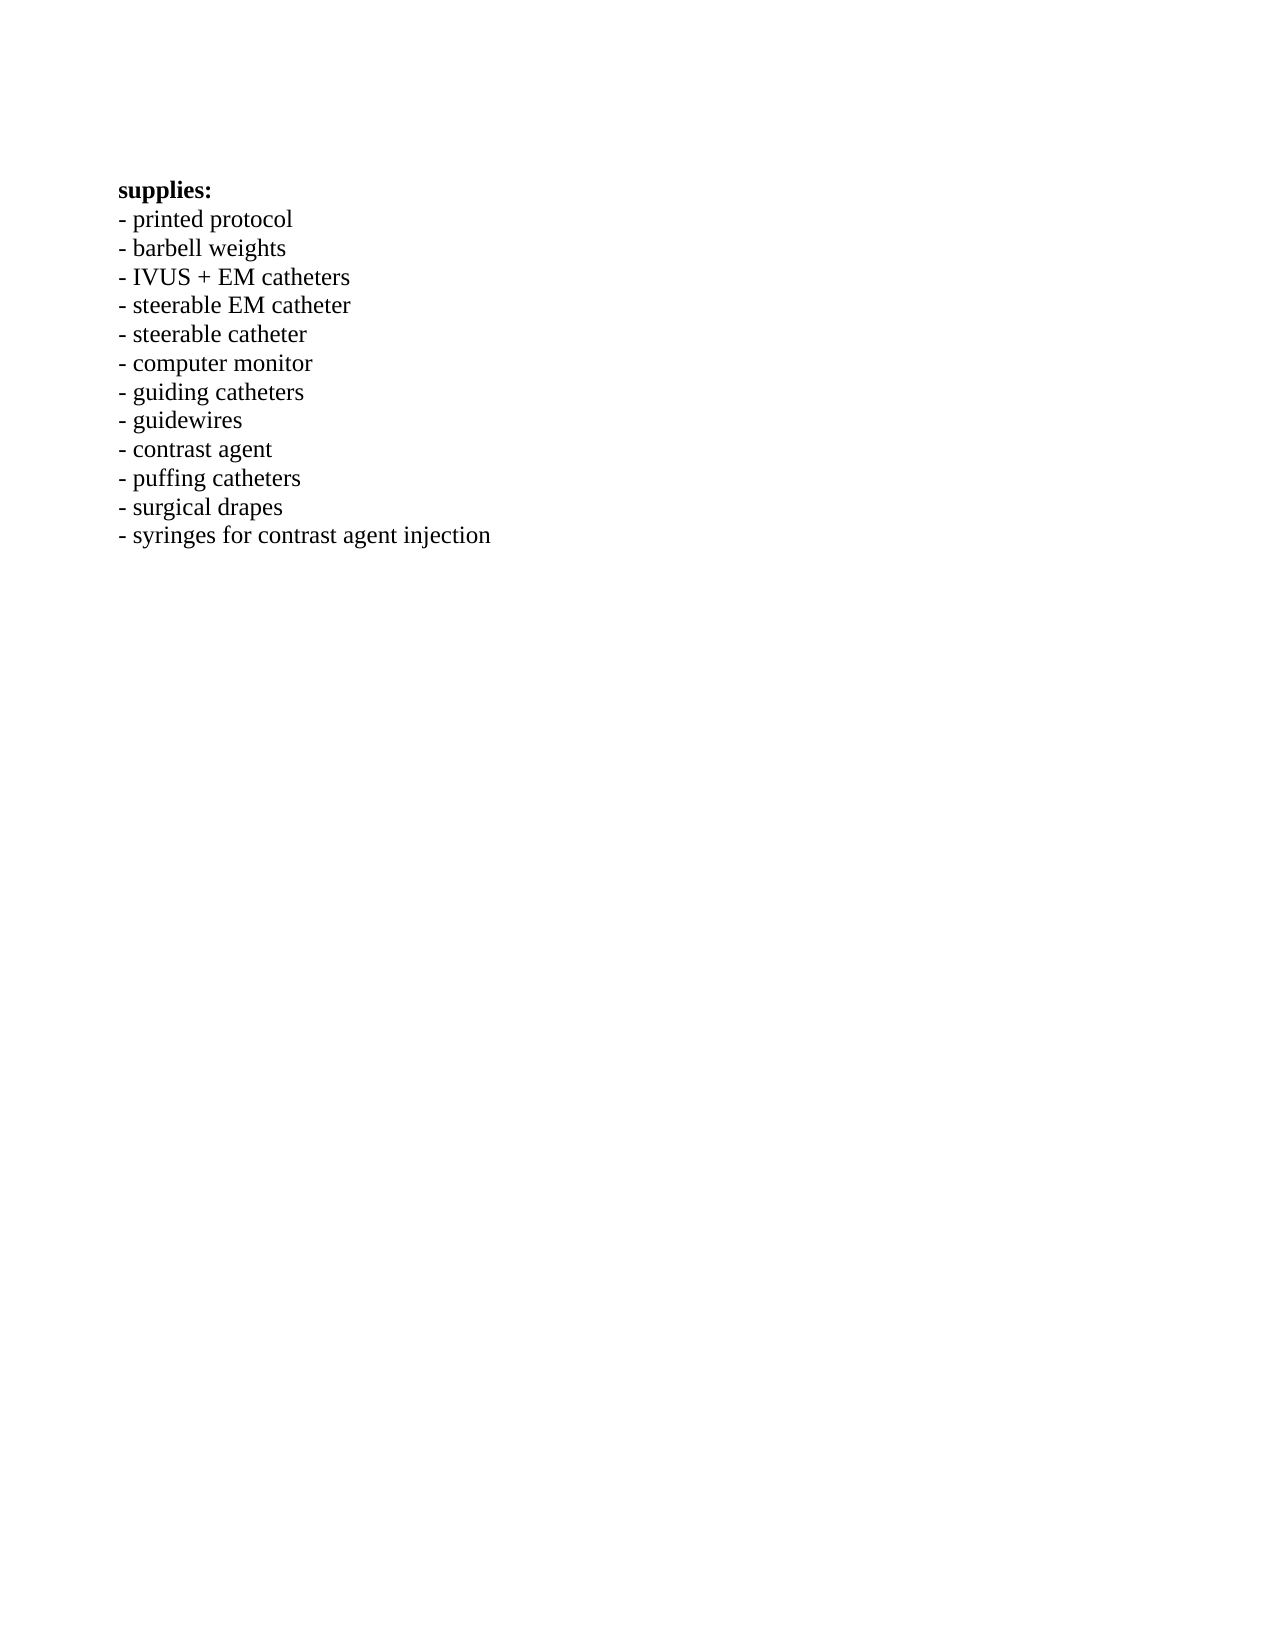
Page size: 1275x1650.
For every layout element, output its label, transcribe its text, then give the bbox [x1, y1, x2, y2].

text - syringes for contrast agent injection [118, 521, 1157, 549]
text - printed protocol [118, 204, 1157, 233]
text - IVUS + EM catheters [118, 262, 1157, 291]
text - steerable EM catheter [118, 291, 1157, 319]
text - puffing catheters [118, 463, 1157, 492]
text - surgical drapes [118, 492, 1157, 521]
text - guidewires [118, 406, 1157, 434]
text - contrast agent [118, 434, 1157, 463]
text - barbell weights [118, 233, 1157, 262]
text supplies: [118, 176, 1157, 204]
text - steerable catheter [118, 319, 1157, 348]
text - computer monitor [118, 348, 1157, 377]
text - guiding catheters [118, 377, 1157, 406]
